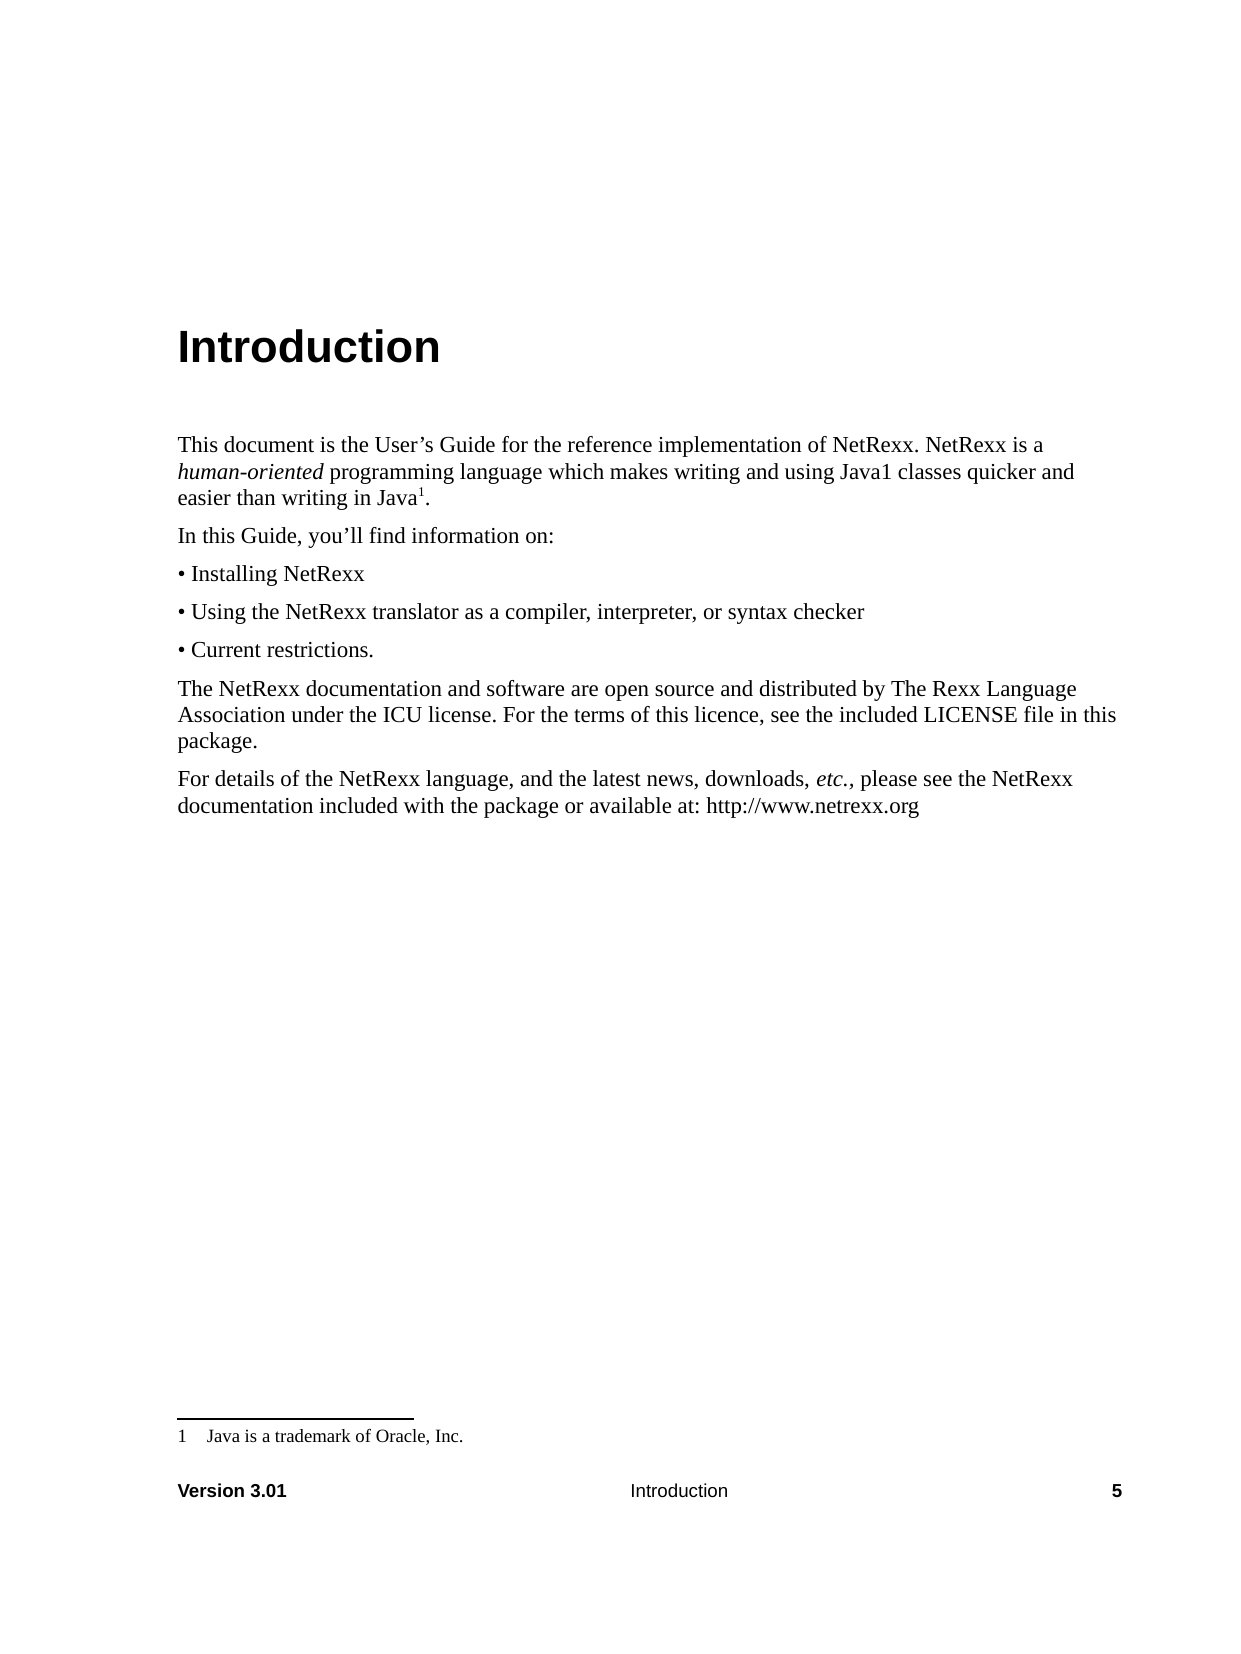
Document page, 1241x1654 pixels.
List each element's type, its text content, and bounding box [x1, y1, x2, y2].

text • Current restrictions. [177, 637, 1122, 663]
text • Using the NetRexx translator as a compiler, interpreter, or syntax checker [177, 598, 1122, 625]
text • Installing NetRexx [177, 560, 1122, 587]
text For details of the NetRexx language, and the latest news, downloads, etc., please see the NetRexx documentation included with the package or available at: http://www.netrexx.org [177, 766, 1122, 818]
text Java is a trademark of Oracle, Inc. [177, 1425, 1122, 1447]
text In this Guide, you’ll find information on: [177, 522, 1122, 548]
subtitle Introduction [177, 320, 1122, 372]
text The NetRexx documentation and software are open source and distributed by The Rexx Language Association under the ICU license. For the terms of this licence, see the included LICENSE file in this package. [177, 675, 1122, 754]
text This document is the User’s Guide for the reference implementation of NetRexx. NetRexx is a human-oriented programming language which makes writing and using Java1 classes quicker and easier than writing in Java. [177, 431, 1122, 510]
